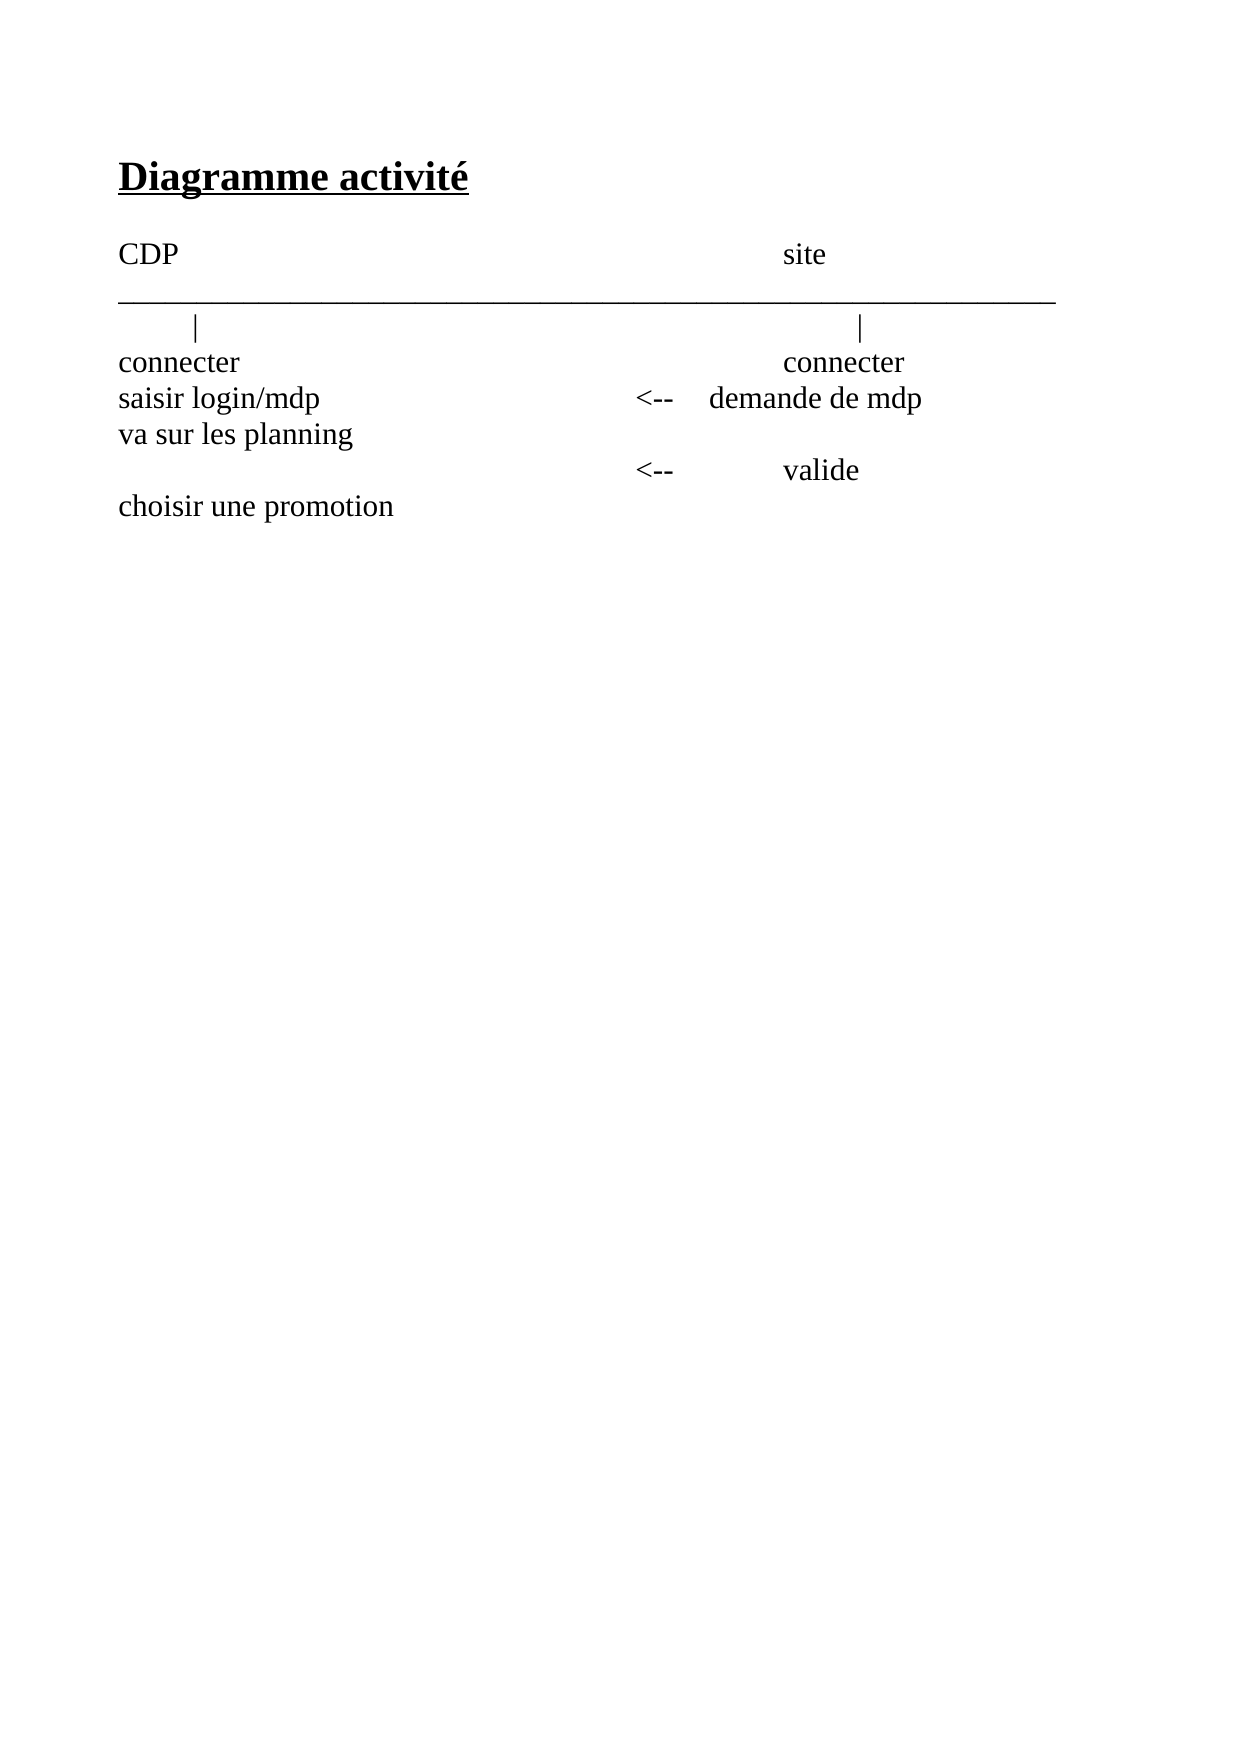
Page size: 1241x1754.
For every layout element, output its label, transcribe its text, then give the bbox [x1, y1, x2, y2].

text saisir login/mdp <-- demande de mdp [118, 379, 1122, 415]
text Diagramme activité [118, 152, 1122, 199]
text | | [118, 307, 1122, 343]
text choisir une promotion [118, 487, 1122, 523]
text ____________________________________________________________ [118, 271, 1122, 307]
text <-- valide [118, 451, 1122, 487]
text CDP site [118, 236, 1122, 271]
text va sur les planning [118, 415, 1122, 451]
text connecter connecter [118, 343, 1122, 379]
